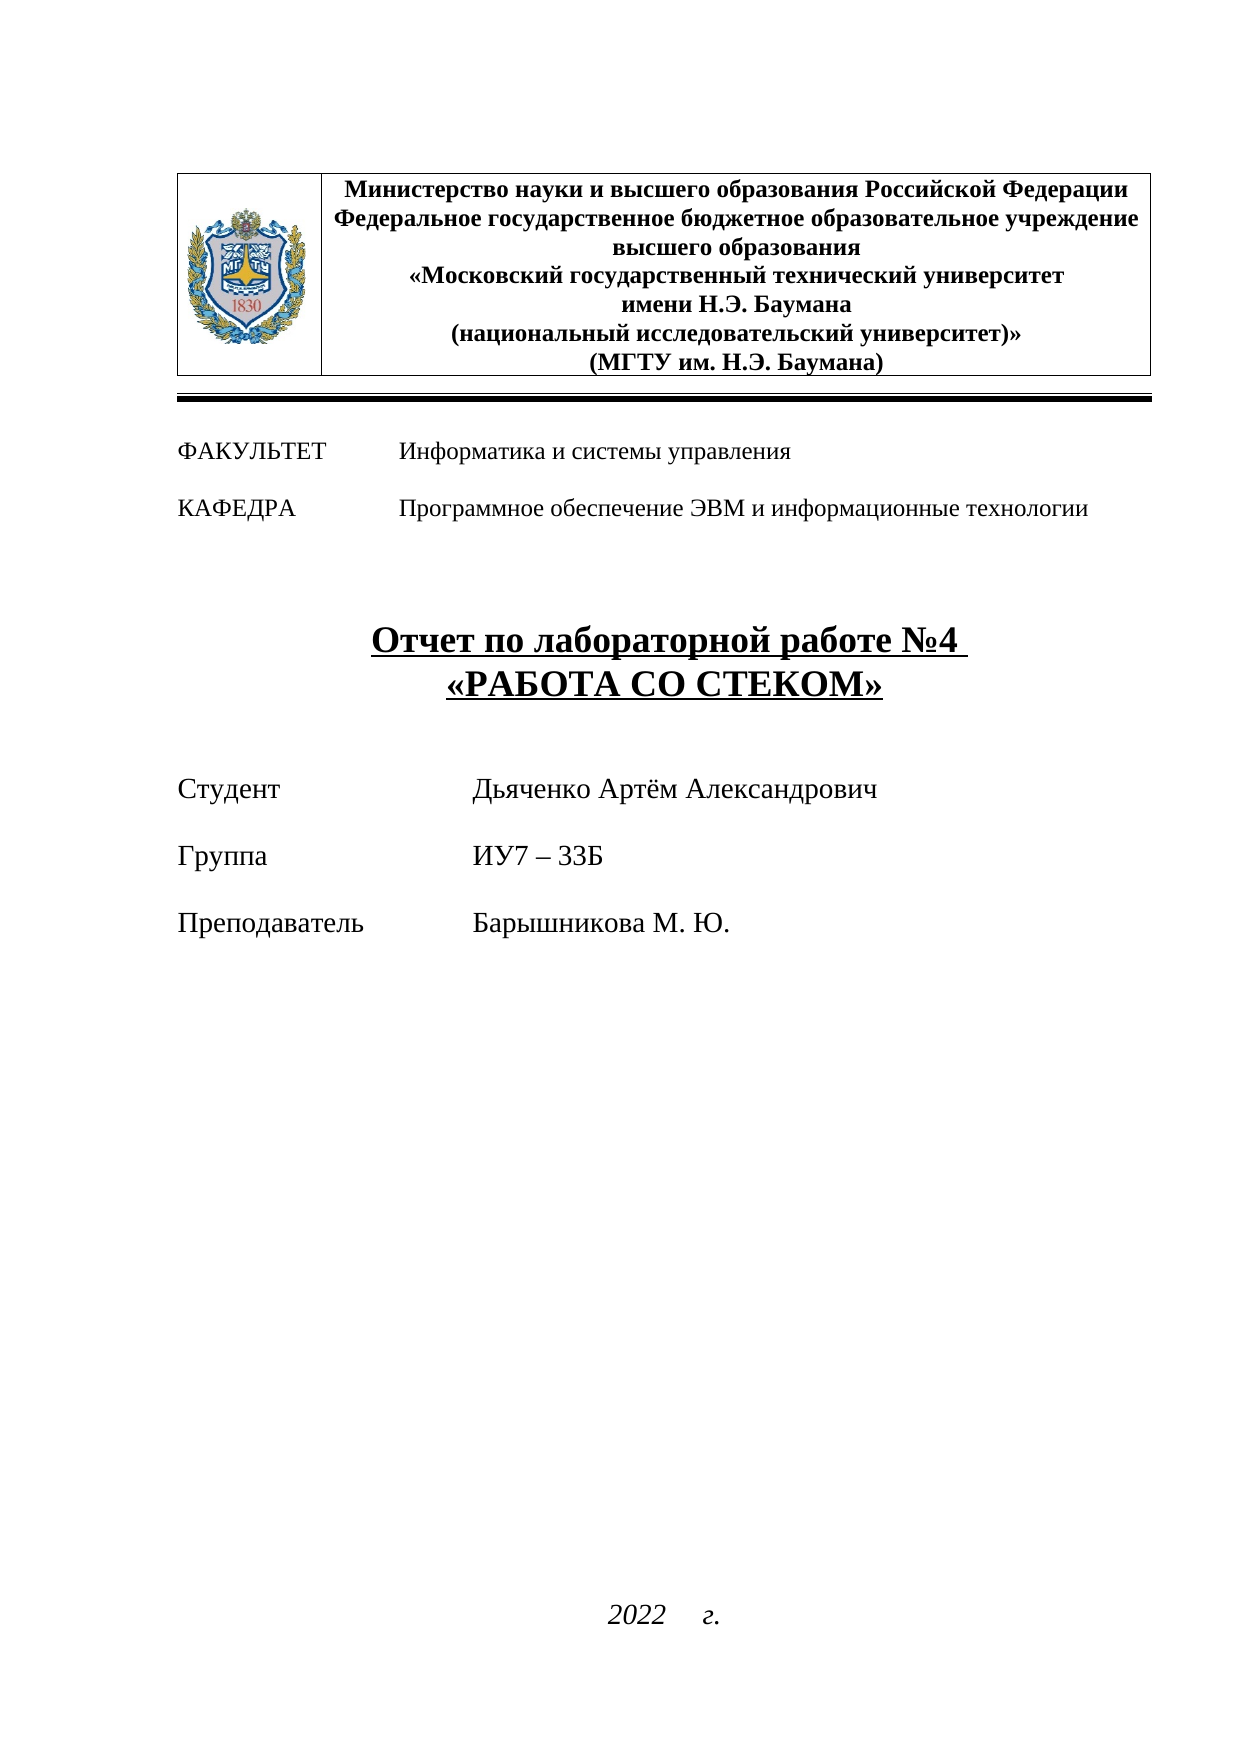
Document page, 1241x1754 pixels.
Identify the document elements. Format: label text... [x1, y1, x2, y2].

table_header [178, 174, 321, 375]
text 2022 г. [177, 1597, 1152, 1631]
text Группа ИУ7 – 33Б [177, 838, 1152, 872]
text «РАБОТА СО СТЕКОМ» [177, 661, 1152, 704]
text Студент Дьяченко Артём Александрович [177, 771, 1152, 805]
text КАФЕДРА Программное обеспечение ЭВМ и информационные технологии [177, 493, 1152, 522]
text ФАКУЛЬТЕТ Информатика и системы управления [177, 436, 1152, 464]
table_header Министерство науки и высшего образования Российской Федерации Федеральное государственное бюджетное образовательное учреждение высшего образования «Московский государственный технический университет имени Н.Э. Баумана (национальный исследовательский университет)» (МГТУ им. Н.Э. Баумана) [322, 174, 1150, 375]
text Отчет по лабораторной работе №4 [177, 618, 1152, 661]
text Преподаватель Барышникова М. Ю. [177, 905, 1152, 939]
picture [196, 208, 307, 345]
